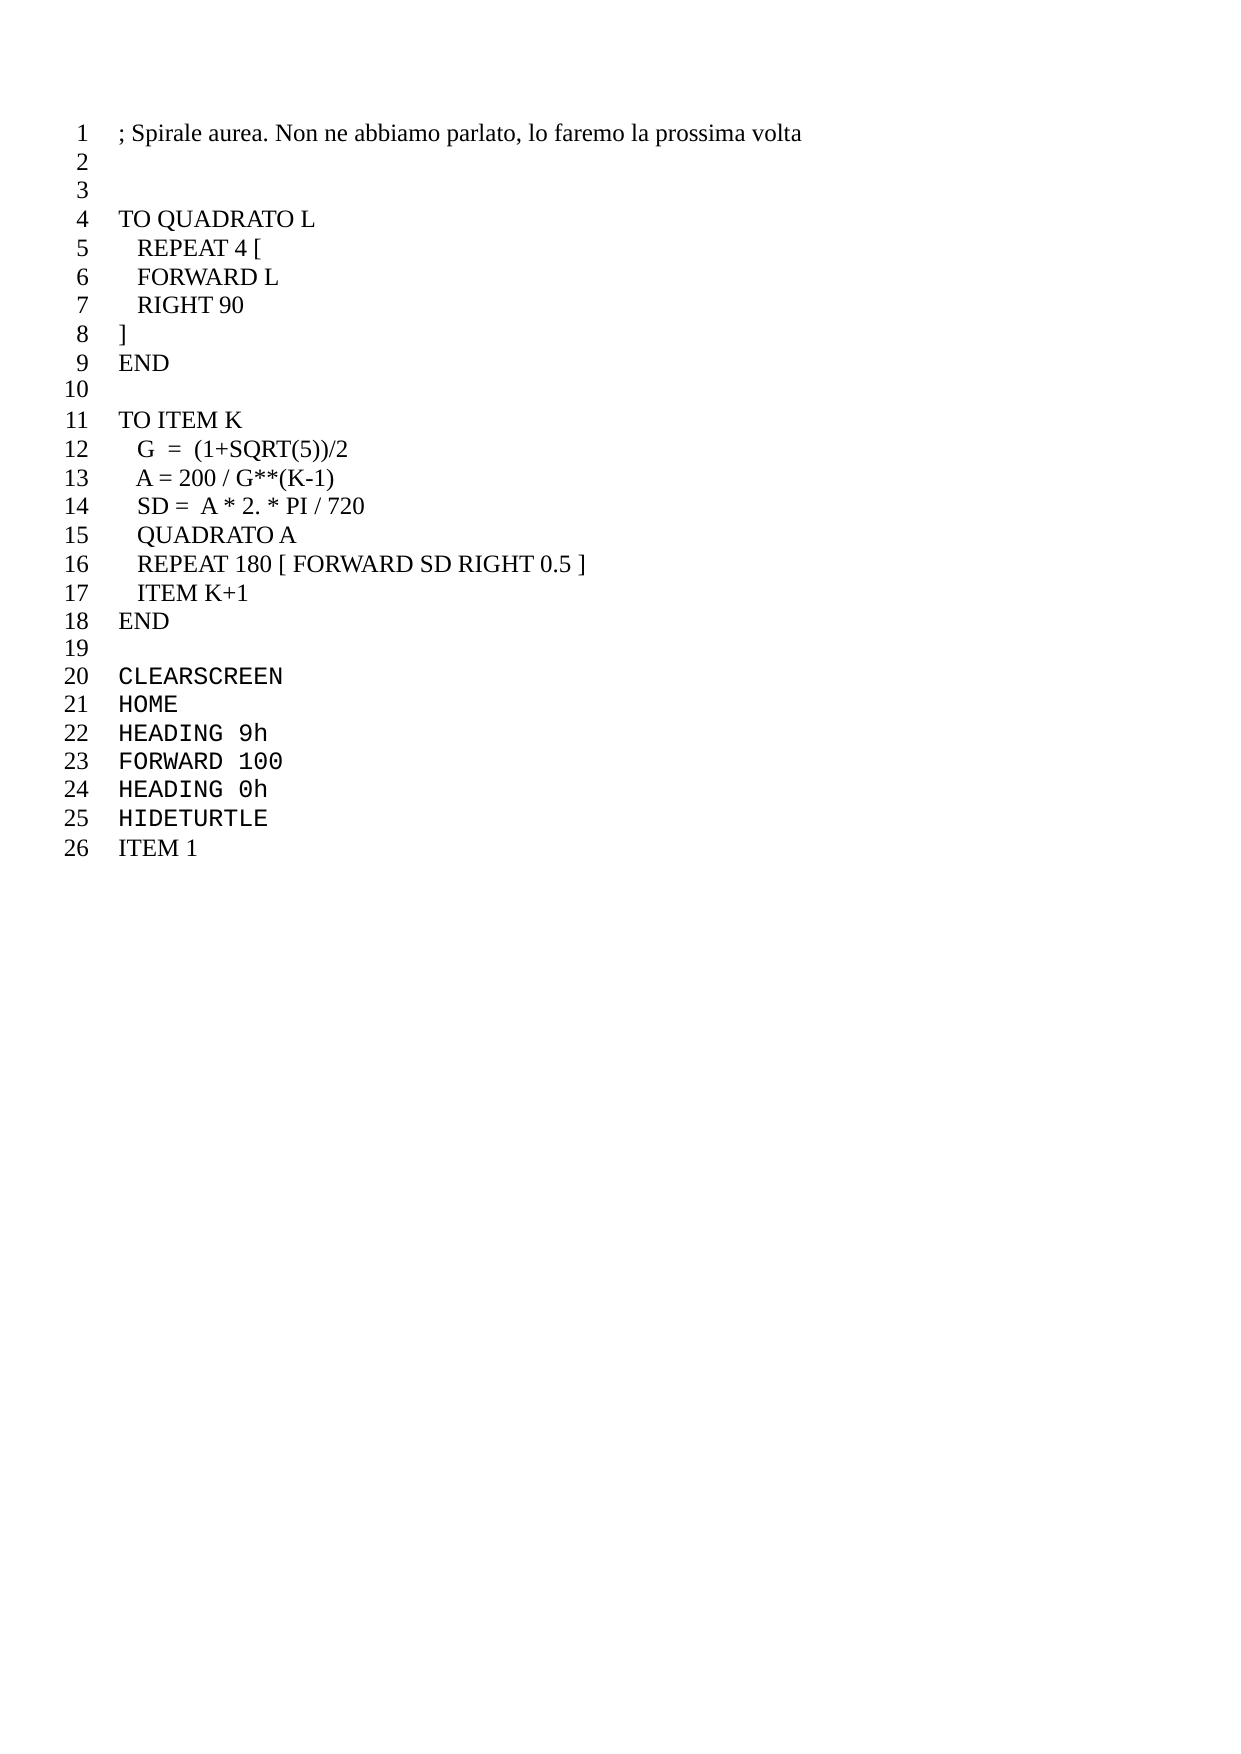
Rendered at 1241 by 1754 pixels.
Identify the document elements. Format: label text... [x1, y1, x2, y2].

text REPEAT 180 [ FORWARD SD RIGHT 0.5 ] [118, 549, 1122, 578]
text HOME [118, 692, 1122, 720]
text END [118, 348, 1122, 377]
text TO ITEM K [118, 405, 1122, 434]
text FORWARD 100 [118, 748, 1122, 777]
text ; Spirale aurea. Non ne abbiamo parlato, lo faremo la prossima volta [118, 118, 1122, 147]
text HEADING 9h [118, 720, 1122, 748]
text FORWARD L [118, 262, 1122, 291]
text CLEARSCREEN [118, 663, 1122, 692]
text G = (1+SQRT(5))/2 [118, 434, 1122, 463]
text END [118, 606, 1122, 635]
text ITEM K+1 [118, 578, 1122, 606]
text SD = A * 2. * PI / 720 [118, 491, 1122, 520]
text HEADING 0h [118, 777, 1122, 805]
text HIDETURTLE [118, 805, 1122, 833]
text ITEM 1 [118, 833, 1122, 862]
text RIGHT 90 [118, 291, 1122, 319]
text A = 200 / G**(K-1) [118, 463, 1122, 491]
text QUADRATO A [118, 520, 1122, 549]
text REPEAT 4 [ [118, 233, 1122, 262]
text TO QUADRATO L [118, 204, 1122, 233]
text ] [118, 319, 1122, 348]
